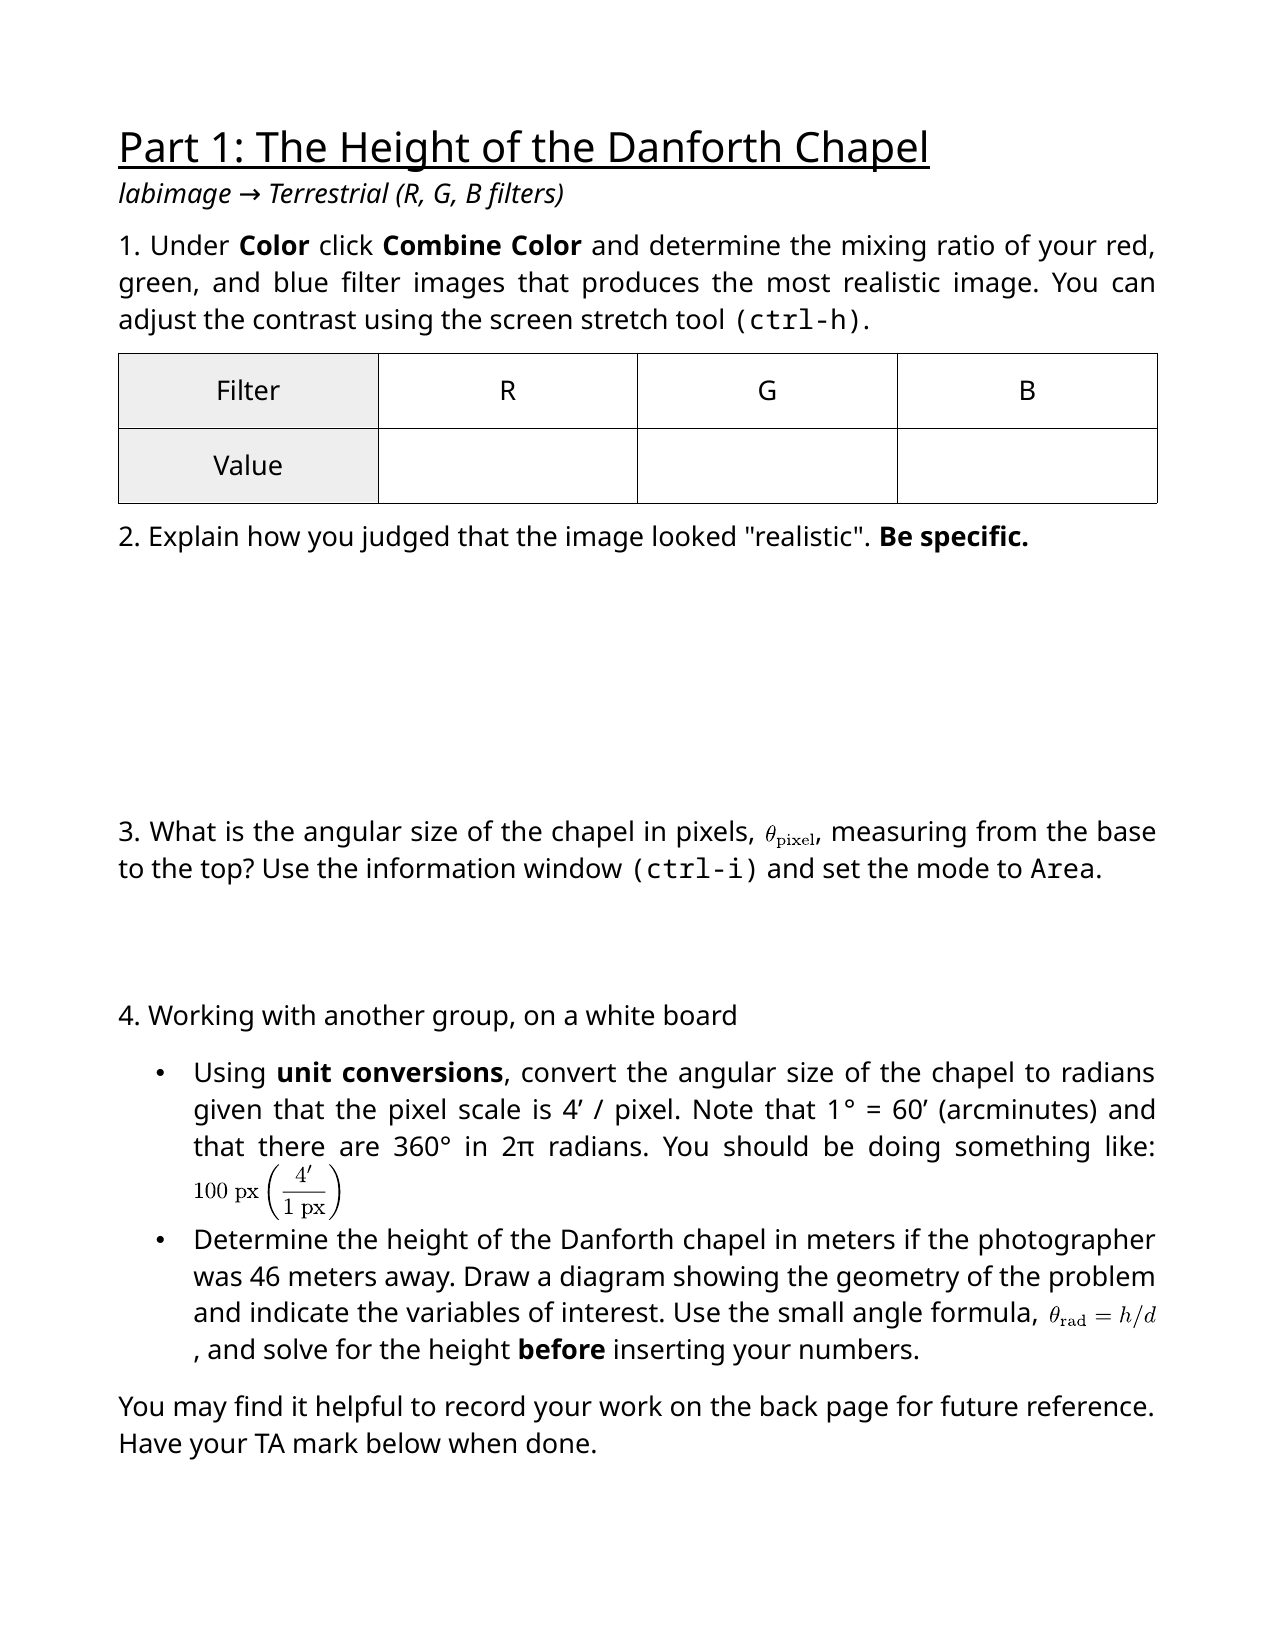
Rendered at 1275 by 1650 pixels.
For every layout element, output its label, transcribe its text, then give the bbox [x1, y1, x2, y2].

text You may find it helpful to record your work on the back page for future reference. Have your TA mark below when done. [118, 1387, 1157, 1461]
table_cell Value [119, 429, 378, 502]
text 1. Under Color click Combine Color and determine the mixing ratio of your red, green, and blue filter images that produces the most realistic image. You can adjust the contrast using the screen stretch tool (ctrl-h). [118, 227, 1157, 337]
text 2. Explain how you judged that the image looked "realistic". Be specific. [118, 517, 1157, 554]
text 3. What is the angular size of the chapel in pixels, , measuring from the base to the top? Use the information window (ctrl-i) and set the mode to Area. [118, 812, 1157, 886]
text labimage → Terrestrial (R, G, B filters) [118, 175, 1157, 212]
table_cell [898, 429, 1157, 502]
table_header R [379, 354, 637, 427]
text 4. Working with another group, on a white board [118, 997, 1157, 1034]
table_header B [898, 354, 1157, 427]
list Determine the height of the Danforth chapel in meters if the photographer was 46 meters away. Draw a diagram showing the geometry of the problem and indicate the variables of interest. Use the small angle formula, , and solve for the height before inserting your numbers. [156, 1220, 1157, 1368]
table_cell [379, 429, 637, 502]
text Part 1: The Height of the Danforth Chapel [118, 118, 1157, 175]
table_header G [638, 354, 897, 427]
list Using unit conversions, convert the angular size of the chapel to radians given that the pixel scale is 4ʹ / pixel. Note that 1° = 60ʹ (arcminutes) and that there are 360° in 2π radians. You should be doing something like: [156, 1054, 1157, 1220]
table_header Filter [119, 354, 378, 427]
table_cell [638, 429, 897, 502]
